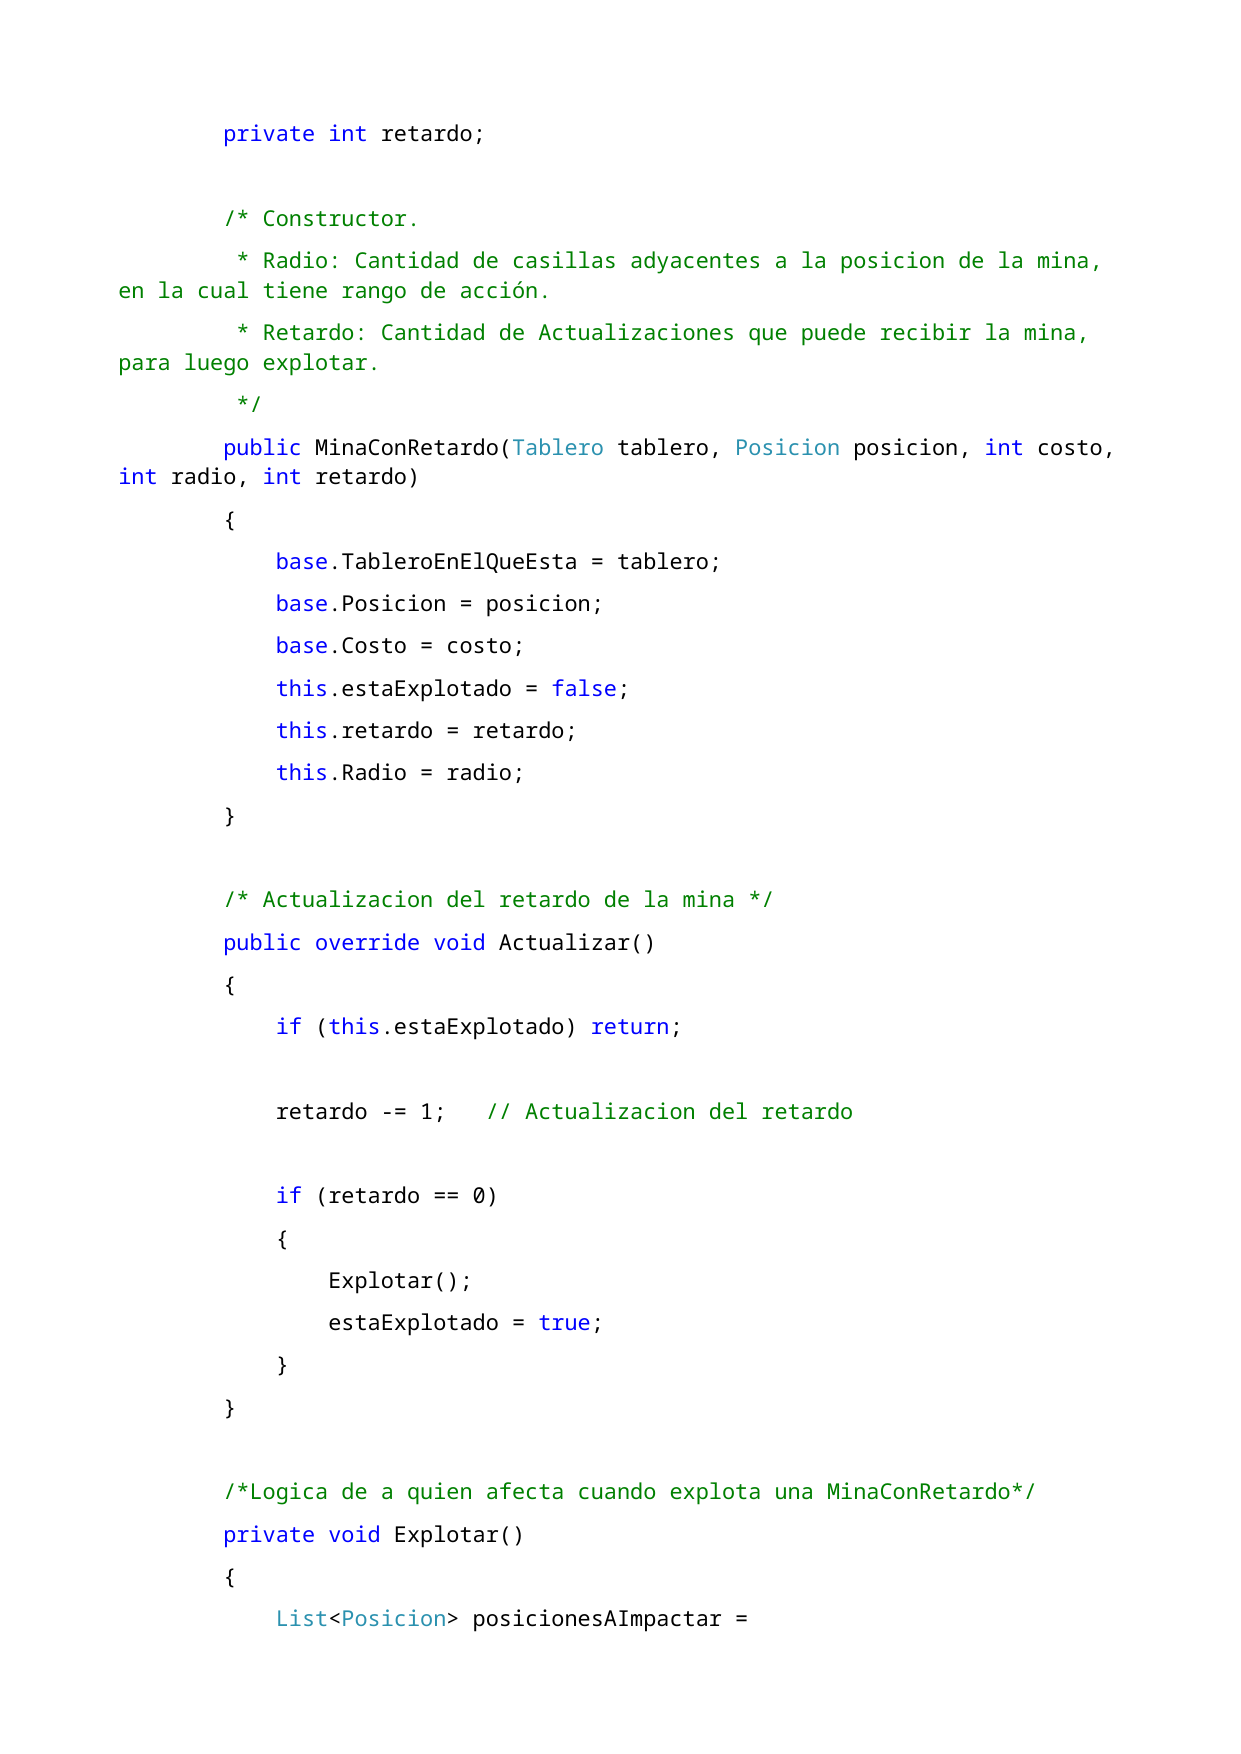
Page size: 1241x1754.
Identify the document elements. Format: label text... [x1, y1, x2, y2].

text * Radio: Cantidad de casillas adyacentes a la posicion de la mina, en la cual tiene rango de acción. [118, 245, 1122, 304]
text } [118, 1349, 1122, 1379]
text base.Costo = costo; [118, 630, 1122, 660]
text retardo -= 1; // Actualizacion del retardo [118, 1096, 1122, 1125]
text estaExplotado = true; [118, 1307, 1122, 1337]
text if (retardo == 0) [118, 1180, 1122, 1210]
text /* Constructor. [118, 203, 1122, 232]
text this.estaExplotado = false; [118, 673, 1122, 702]
text { [118, 1561, 1122, 1591]
text { [118, 969, 1122, 998]
text */ [118, 389, 1122, 419]
text public MinaConRetardo(Tablero tablero, Posicion posicion, int costo, int radio, int retardo) [118, 431, 1122, 491]
text } [118, 799, 1122, 829]
text base.Posicion = posicion; [118, 588, 1122, 618]
text { [118, 503, 1122, 533]
text { [118, 1222, 1122, 1252]
text this.Radio = radio; [118, 757, 1122, 787]
text * Retardo: Cantidad de Actualizaciones que puede recibir la mina, para luego explotar. [118, 317, 1122, 377]
text } [118, 1392, 1122, 1421]
text private int retardo; [118, 118, 1122, 148]
text if (this.estaExplotado) return; [118, 1011, 1122, 1041]
text public override void Actualizar() [118, 926, 1122, 956]
text Explotar(); [118, 1265, 1122, 1294]
text List<Posicion> posicionesAImpactar = [118, 1603, 1122, 1633]
text this.retardo = retardo; [118, 715, 1122, 745]
text private void Explotar() [118, 1518, 1122, 1548]
text base.TableroEnElQueEsta = tablero; [118, 546, 1122, 576]
text /* Actualizacion del retardo de la mina */ [118, 884, 1122, 914]
text /*Logica de a quien afecta cuando explota una MinaConRetardo*/ [118, 1476, 1122, 1506]
